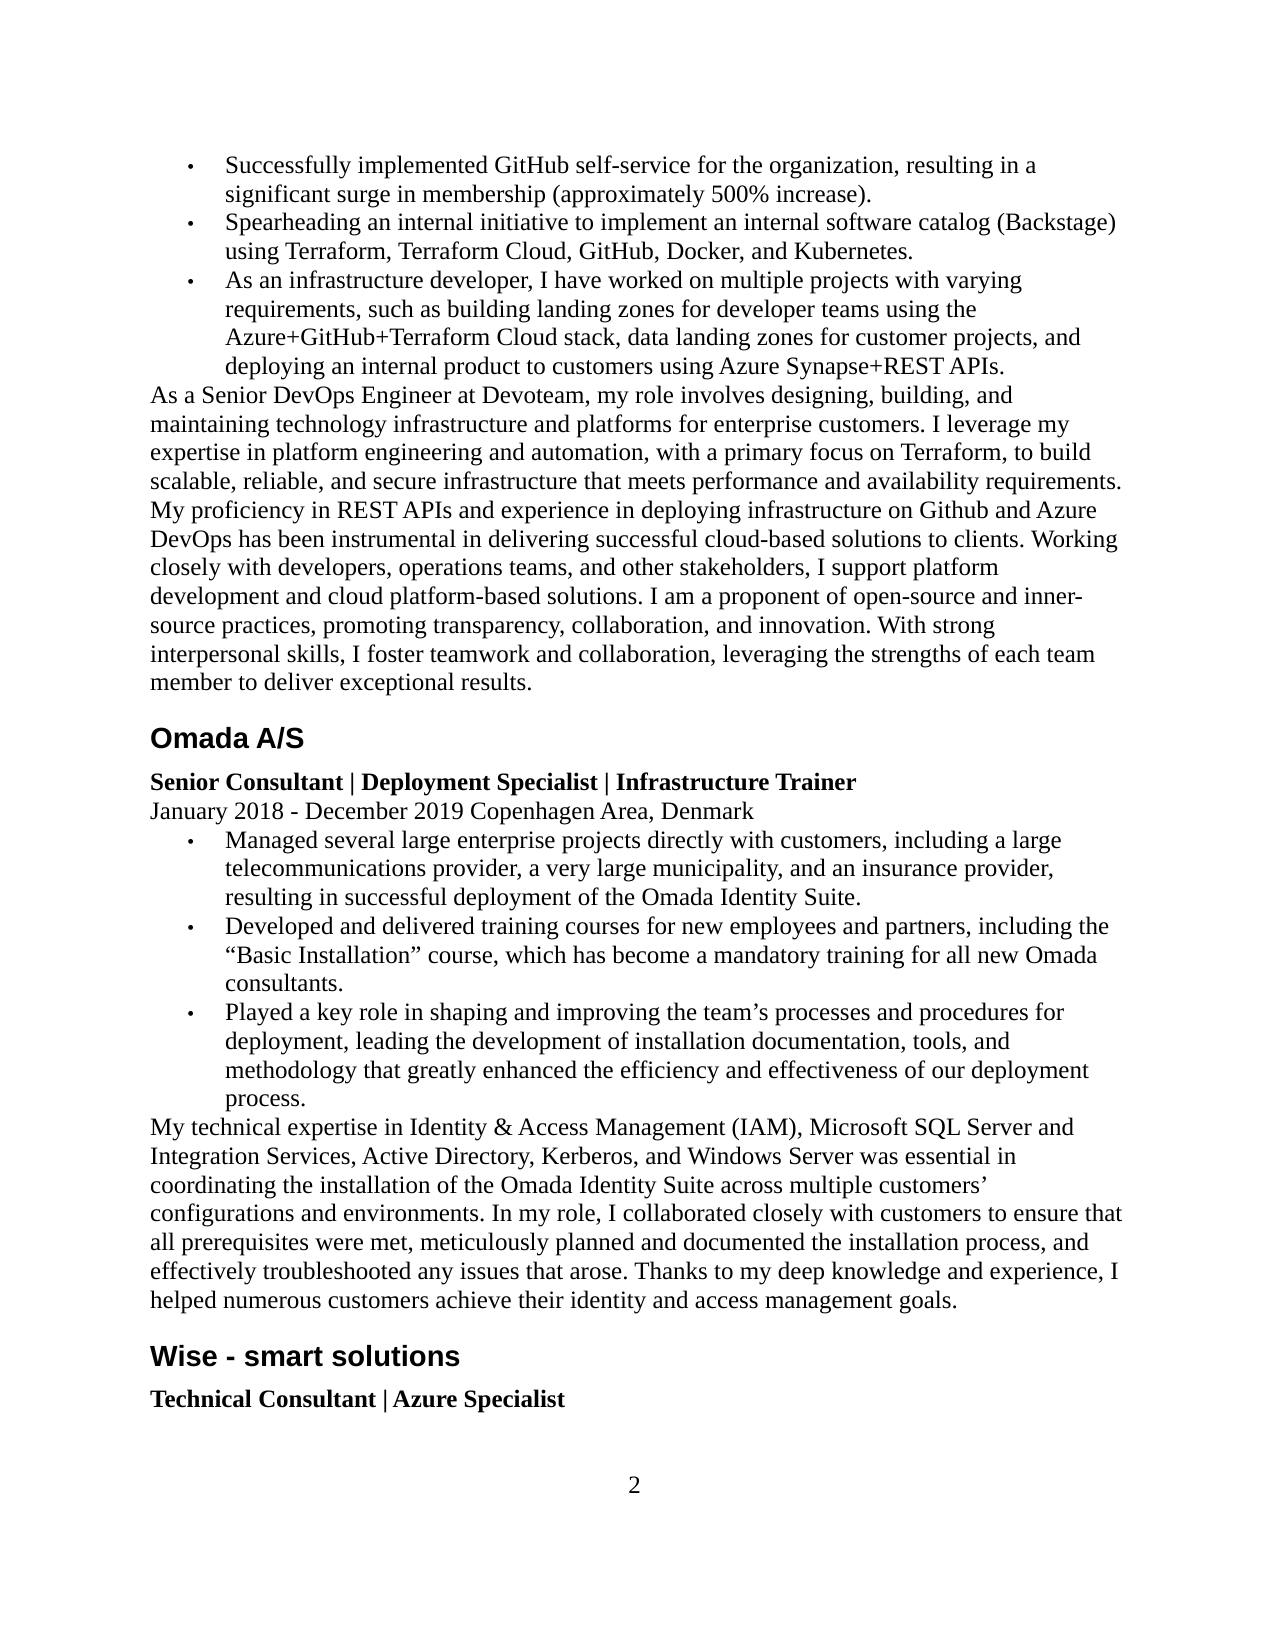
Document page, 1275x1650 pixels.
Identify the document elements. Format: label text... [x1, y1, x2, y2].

list Spearheading an internal initiative to implement an internal software catalog (Backstage) using Terraform, Terraform Cloud, GitHub, Docker, and Kubernetes. [187, 207, 1125, 265]
text Technical Consultant | Azure Specialist [150, 1384, 1125, 1413]
text My technical expertise in Identity & Access Management (IAM), Microsoft SQL Server and Integration Services, Active Directory, Kerberos, and Windows Server was essential in coordinating the installation of the Omada Identity Suite across multiple customers’ configurations and environments. In my role, I collaborated closely with customers to ensure that all prerequisites were met, meticulously planned and documented the installation process, and effectively troubleshooted any issues that arose. Thanks to my deep knowledge and experience, I helped numerous customers achieve their identity and access management goals. [150, 1112, 1125, 1313]
list Successfully implemented GitHub self-service for the organization, resulting in a significant surge in membership (approximately 500% increase). [187, 150, 1125, 207]
list Managed several large enterprise projects directly with customers, including a large telecommunications provider, a very large municipality, and an insurance provider, resulting in successful deployment of the Omada Identity Suite. [187, 825, 1125, 911]
list Played a key role in shaping and improving the team’s processes and procedures for deployment, leading the development of installation documentation, tools, and methodology that greatly enhanced the efficiency and effectiveness of our deployment process. [187, 997, 1125, 1112]
list Developed and delivered training courses for new employees and partners, including the “Basic Installation” course, which has become a mandatory training for all new Omada consultants. [187, 911, 1125, 997]
text Senior Consultant | Deployment Specialist | Infrastructure Trainer January 2018 - December 2019 Copenhagen Area, Denmark [150, 767, 1125, 825]
text As a Senior DevOps Engineer at Devoteam, my role involves designing, building, and maintaining technology infrastructure and platforms for enterprise customers. I leverage my expertise in platform engineering and automation, with a primary focus on Terraform, to build scalable, reliable, and secure infrastructure that meets performance and availability requirements. My proficiency in REST APIs and experience in deploying infrastructure on Github and Azure DevOps has been instrumental in delivering successful cloud-based solutions to clients. Working closely with developers, operations teams, and other stakeholders, I support platform development and cloud platform-based solutions. I am a proponent of open-source and inner-source practices, promoting transparency, collaboration, and innovation. With strong interpersonal skills, I foster teamwork and collaboration, leveraging the strengths of each team member to deliver exceptional results. [150, 380, 1125, 696]
list As an infrastructure developer, I have worked on multiple projects with varying requirements, such as building landing zones for developer teams using the Azure+GitHub+Terraform Cloud stack, data landing zones for customer projects, and deploying an internal product to customers using Azure Synapse+REST APIs. [187, 265, 1125, 380]
subtitle Wise - smart solutions [150, 1338, 1125, 1372]
subtitle Omada A/S [150, 721, 1125, 755]
